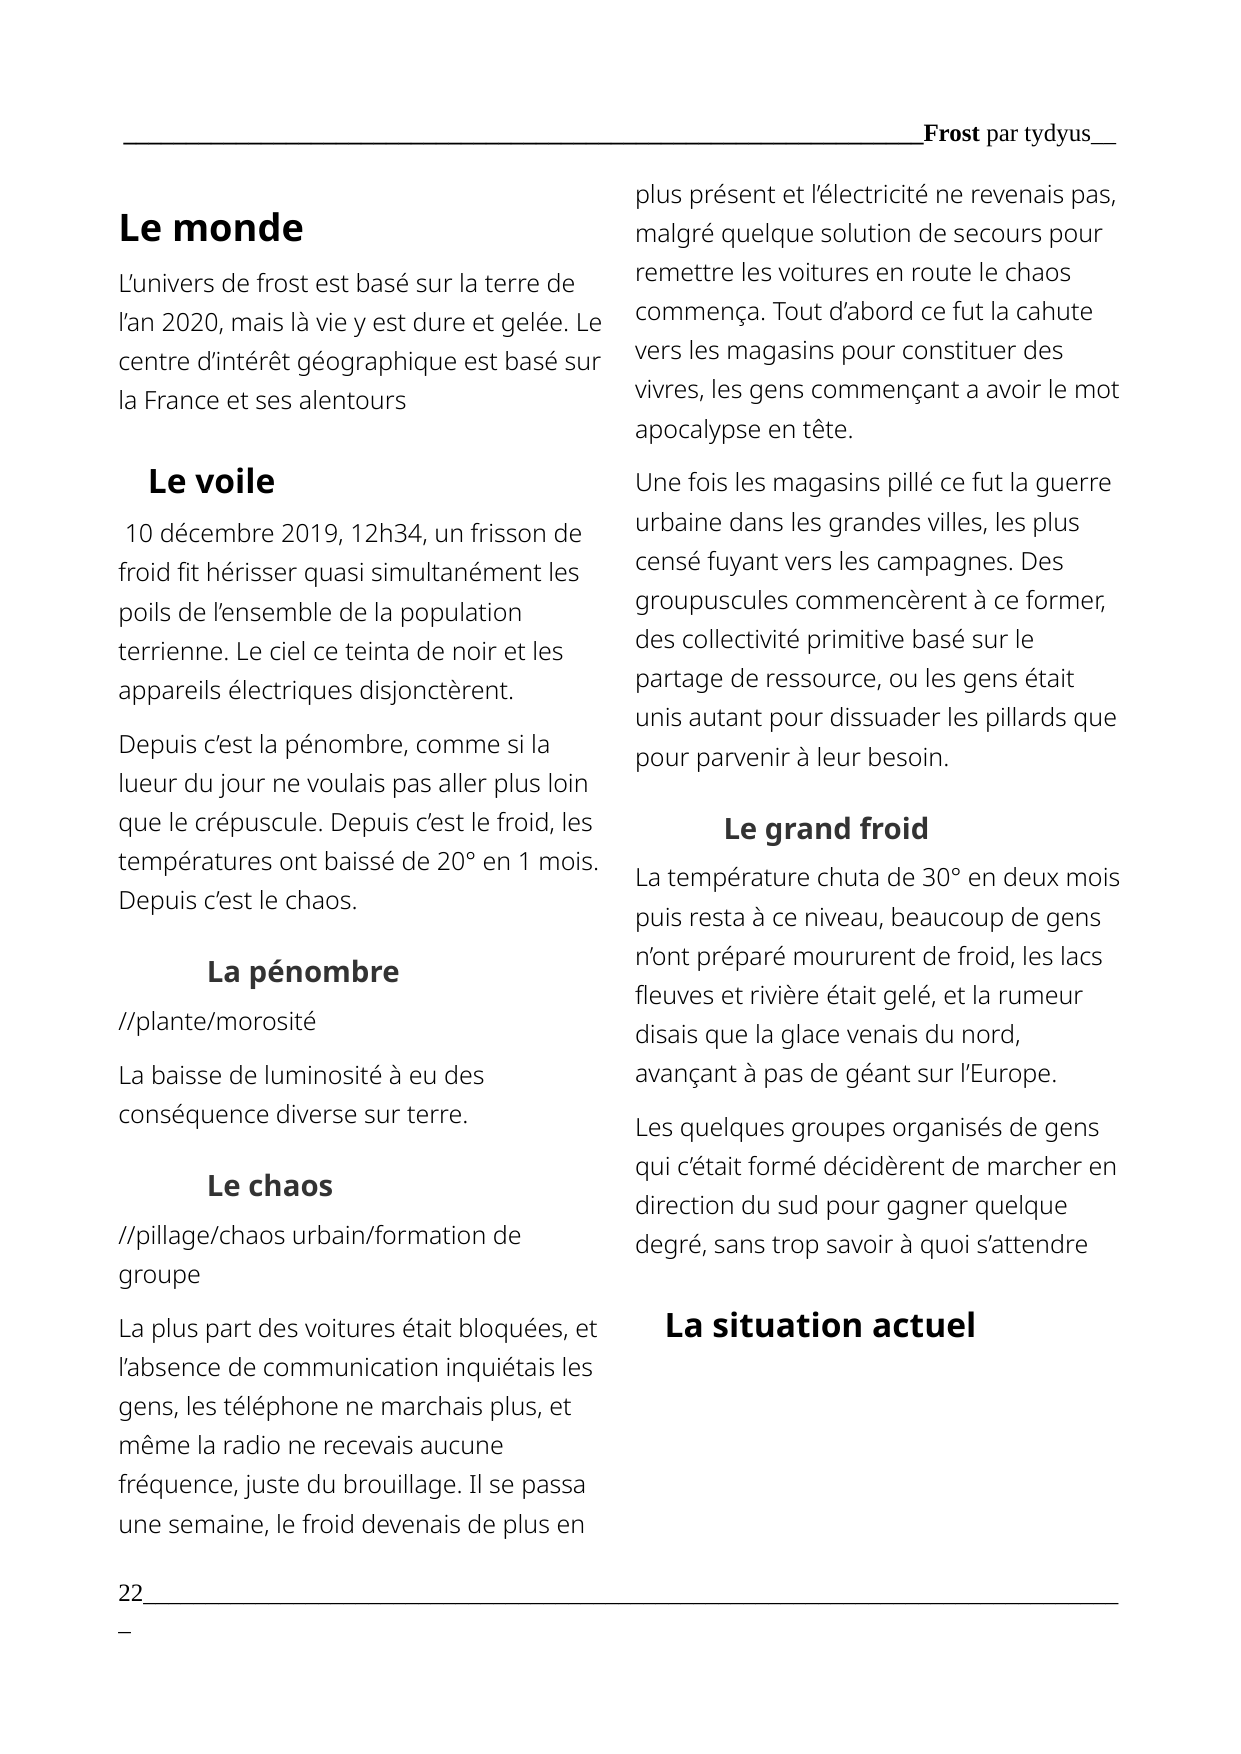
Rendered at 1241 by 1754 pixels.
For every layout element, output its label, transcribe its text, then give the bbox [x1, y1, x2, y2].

text Depuis c’est la pénombre, comme si la lueur du jour ne voulais pas aller plus loin que le crépuscule. Depuis c’est le froid, les températures ont baissé de 20° en 1 mois. Depuis c’est le chaos. [118, 726, 605, 917]
subtitle La situation actuel [664, 1302, 1122, 1347]
text L’univers de frost est basé sur la terre de l’an 2020, mais là vie y est dure et gelée. Le centre d’intérêt géographique est basé sur la France et ses alentours [118, 266, 605, 417]
subtitle Le monde [118, 201, 605, 253]
text La baisse de luminosité à eu des conséquence diverse sur terre. [118, 1057, 605, 1131]
text Une fois les magasins pillé ce fut la guerre urbaine dans les grandes villes, les plus censé fuyant vers les campagnes. Des groupuscules commencèrent à ce former, des collectivité primitive basé sur le partage de ressource, ou les gens était unis autant pour dissuader les pillards que pour parvenir à leur besoin. [635, 465, 1122, 773]
subtitle Le chaos [207, 1165, 605, 1205]
text La plus part des voitures était bloquées, et l’absence de communication inquiétais les gens, les téléphone ne marchais plus, et même la radio ne recevais aucune fréquence, juste du brouillage. Il se passa une semaine, le froid devenais de plus en [118, 1310, 605, 1540]
text //plante/morosité [118, 1004, 605, 1038]
subtitle Le grand froid [723, 808, 1122, 848]
subtitle La pénombre [207, 951, 605, 991]
text //pillage/chaos urbain/formation de groupe [118, 1217, 605, 1291]
text plus présent et l’électricité ne revenais pas, malgré quelque solution de secours pour remettre les voitures en route le chaos commença. Tout d’abord ce fut la cahute vers les magasins pour constituer des vivres, les gens commençant a avoir le mot apocalypse en tête. [635, 176, 1122, 445]
text La température chuta de 30° en deux mois puis resta à ce niveau, beaucoup de gens n’ont préparé moururent de froid, les lacs fleuves et rivière était gelé, et la rumeur disais que la glace venais du nord, avançant à pas de géant sur l’Europe. [635, 860, 1122, 1090]
subtitle Le voile [148, 458, 605, 503]
text 10 décembre 2019, 12h34, un frisson de froid fit hérisser quasi simultanément les poils de l’ensemble de la population terrienne. Le ciel ce teinta de noir et les appareils électriques disjonctèrent. [118, 516, 605, 707]
text Les quelques groupes organisés de gens qui c’était formé décidèrent de marcher en direction du sud pour gagner quelque degré, sans trop savoir à quoi s’attendre [635, 1110, 1122, 1261]
